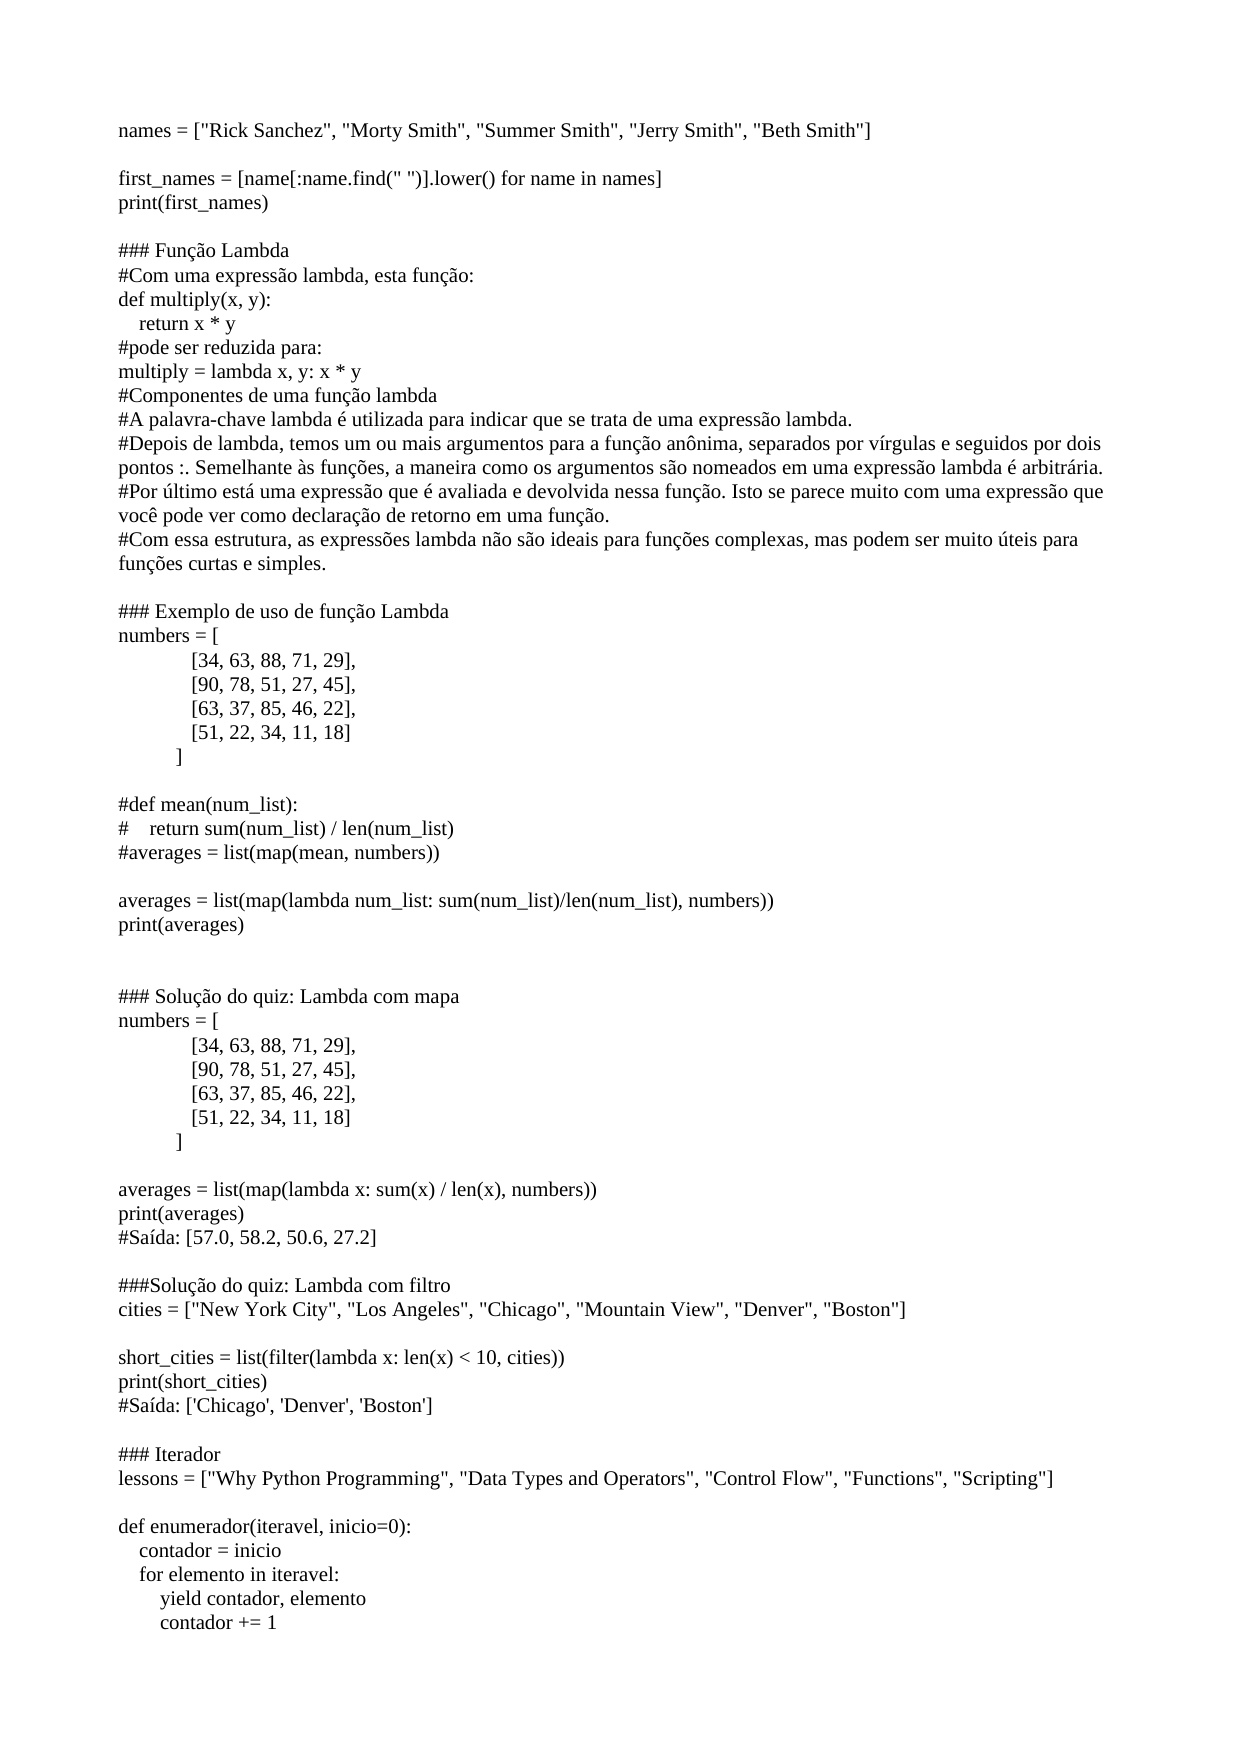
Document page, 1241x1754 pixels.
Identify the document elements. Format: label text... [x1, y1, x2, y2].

text contador += 1 [118, 1610, 1122, 1634]
text names = ["Rick Sanchez", "Morty Smith", "Summer Smith", "Jerry Smith", "Beth Smith"] [118, 118, 1122, 142]
text [34, 63, 88, 71, 29], [118, 1032, 1122, 1057]
text ] [118, 744, 1122, 768]
text multiply = lambda x, y: x * y [118, 359, 1122, 383]
text ### Função Lambda [118, 238, 1122, 262]
text first_names = [name[:name.find(" ")].lower() for name in names] [118, 166, 1122, 190]
text print(averages) [118, 912, 1122, 936]
text averages = list(map(lambda num_list: sum(num_list)/len(num_list), numbers)) [118, 888, 1122, 912]
text #Saída: ['Chicago', 'Denver', 'Boston'] [118, 1393, 1122, 1417]
text ### Iterador [118, 1442, 1122, 1466]
text contador = inicio [118, 1538, 1122, 1562]
text ### Solução do quiz: Lambda com mapa [118, 984, 1122, 1008]
text ###Solução do quiz: Lambda com filtro [118, 1273, 1122, 1297]
text [63, 37, 85, 46, 22], [118, 696, 1122, 720]
text [34, 63, 88, 71, 29], [118, 647, 1122, 672]
text yield contador, elemento [118, 1586, 1122, 1610]
text #Por último está uma expressão que é avaliada e devolvida nessa função. Isto se parece muito com uma expressão que você pode ver como declaração de retorno em uma função. [118, 479, 1122, 527]
text [63, 37, 85, 46, 22], [118, 1081, 1122, 1105]
text [90, 78, 51, 27, 45], [118, 1057, 1122, 1081]
text print(first_names) [118, 190, 1122, 214]
text #Com uma expressão lambda, esta função: [118, 262, 1122, 287]
text #pode ser reduzida para: [118, 335, 1122, 359]
text ] [118, 1129, 1122, 1153]
text print(averages) [118, 1201, 1122, 1225]
text #Componentes de uma função lambda [118, 383, 1122, 407]
text [51, 22, 34, 11, 18] [118, 1105, 1122, 1129]
text short_cities = list(filter(lambda x: len(x) < 10, cities)) [118, 1345, 1122, 1369]
text def enumerador(iteravel, inicio=0): [118, 1514, 1122, 1538]
text def multiply(x, y): [118, 287, 1122, 311]
text numbers = [ [118, 623, 1122, 647]
text print(short_cities) [118, 1369, 1122, 1393]
text # return sum(num_list) / len(num_list) [118, 816, 1122, 840]
text #Com essa estrutura, as expressões lambda não são ideais para funções complexas, mas podem ser muito úteis para funções curtas e simples. [118, 527, 1122, 575]
text #Saída: [57.0, 58.2, 50.6, 27.2] [118, 1225, 1122, 1249]
text #A palavra-chave lambda é utilizada para indicar que se trata de uma expressão lambda. [118, 407, 1122, 431]
text return x * y [118, 311, 1122, 335]
text ### Exemplo de uso de função Lambda [118, 599, 1122, 623]
text [90, 78, 51, 27, 45], [118, 672, 1122, 696]
text lessons = ["Why Python Programming", "Data Types and Operators", "Control Flow", "Functions", "Scripting"] [118, 1466, 1122, 1490]
text averages = list(map(lambda x: sum(x) / len(x), numbers)) [118, 1177, 1122, 1201]
text #def mean(num_list): [118, 792, 1122, 816]
text [51, 22, 34, 11, 18] [118, 720, 1122, 744]
text cities = ["New York City", "Los Angeles", "Chicago", "Mountain View", "Denver", "Boston"] [118, 1297, 1122, 1321]
text numbers = [ [118, 1008, 1122, 1032]
text #Depois de lambda, temos um ou mais argumentos para a função anônima, separados por vírgulas e seguidos por dois pontos :. Semelhante às funções, a maneira como os argumentos são nomeados em uma expressão lambda é arbitrária. [118, 431, 1122, 479]
text #averages = list(map(mean, numbers)) [118, 840, 1122, 864]
text for elemento in iteravel: [118, 1562, 1122, 1586]
